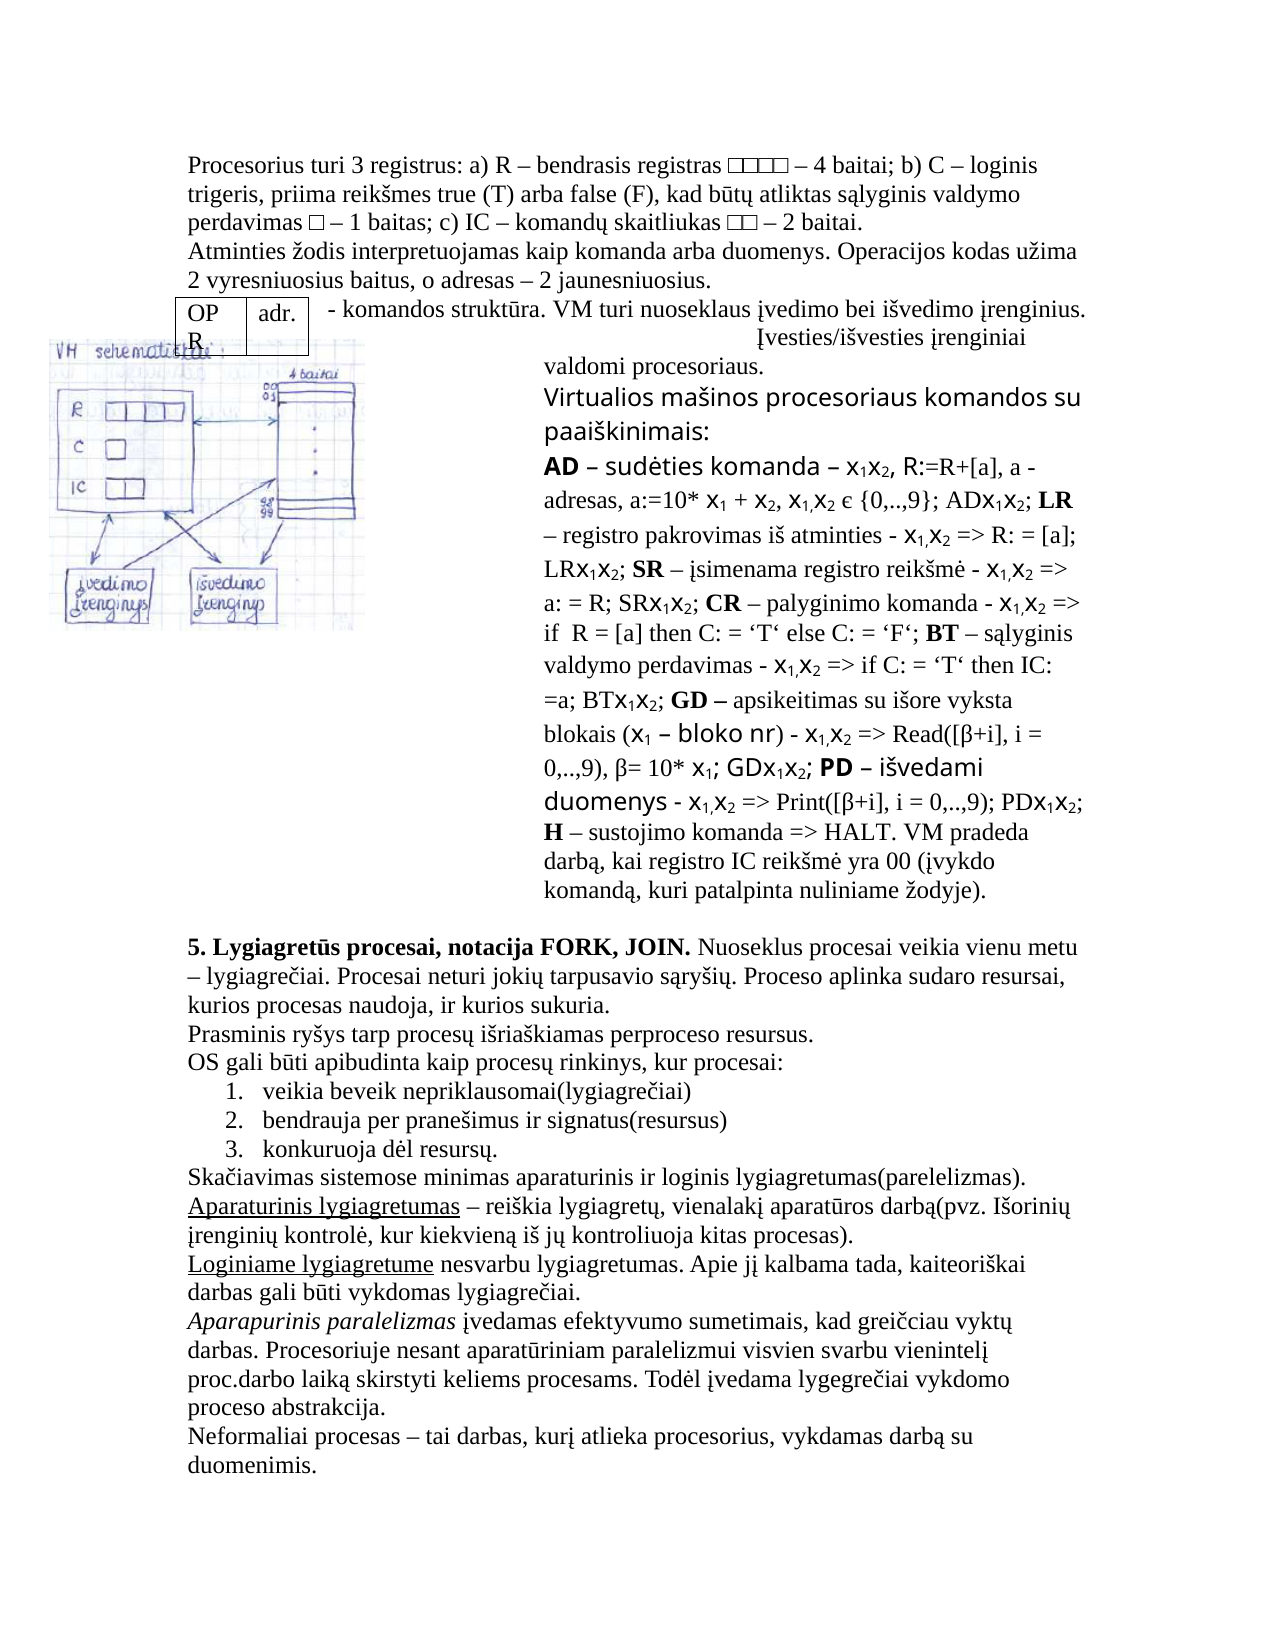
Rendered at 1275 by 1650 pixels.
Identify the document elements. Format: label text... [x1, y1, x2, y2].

table_header OPR [176, 298, 246, 355]
text Virtualios mašinos procesoriaus komandos su paaiškinimais: [544, 380, 1087, 448]
list veikia beveik nepriklausomai(lygiagrečiai) [225, 1076, 1087, 1105]
list bendrauja per pranešimus ir signatus(resursus) [225, 1105, 1087, 1134]
text OS gali būti apibudinta kaip procesų rinkinys, kur procesai: [187, 1047, 1087, 1076]
text Prasminis ryšys tarp procesų išriaškiamas perproceso resursus. [187, 1019, 1087, 1047]
text - komandos struktūra. VM turi nuoseklaus įvedimo bei išvedimo įrenginius. [187, 294, 1087, 322]
text Aparapurinis paralelizmas įvedamas efektyvumo sumetimais, kad greičciau vyktų darbas. Procesoriuje nesant aparatūriniam paralelizmui visvien svarbu vienintelį proc.darbo laiką skirstyti keliems procesams. Todėl įvedama lygegrečiai vykdomo proceso abstrakcija. [187, 1306, 1087, 1421]
text 5. Lygiagretūs procesai, notacija FORK, JOIN. Nuoseklus procesai veikia vienu metu – lygiagrečiai. Procesai neturi jokių tarpusavio sąryšių. Proceso aplinka sudaro resursai, kurios procesas naudoja, ir kurios sukuria. [187, 932, 1087, 1019]
text Procesorius turi 3 registrus: a) R – bendrasis registras □□□□ – 4 baitai; b) C – loginis trigeris, priima reikšmes true (T) arba false (F), kad būtų atliktas sąlyginis valdymo perdavimas □ – 1 baitas; c) IC – komandų skaitliukas □□ – 2 baitai. [187, 150, 1087, 236]
picture [49, 339, 365, 631]
text Neformaliai procesas – tai darbas, kurį atlieka procesorius, vykdamas darbą su duomenimis. [187, 1421, 1087, 1479]
text Loginiame lygiagretume nesvarbu lygiagretumas. Apie jį kalbama tada, kaiteoriškai darbas gali būti vykdomas lygiagrečiai. [187, 1249, 1087, 1306]
text AD – sudėties komanda – x1x2, R:=R+[a], a - adresas, a:=10* x1 + x2, x1,x2 є {0,..,9}; ADx1x2; LR – registro pakrovimas iš atminties - x1,x2 => R: = [a]; LRx1x2; SR – įsimenama registro reikšmė - x1,x2 => a: = R; SRx1x2; CR – palyginimo komanda - x1,x2 => if R = [a] then C: = ‘T‘ else C: = ‘F‘; BT – sąlyginis valdymo perdavimas - x1,x2 => if C: = ‘T‘ then IC: =a; BTx1x2; GD – apsikeitimas su išore vyksta blokais (x1 – bloko nr) - x1,x2 => Read([β+i], i = 0,..,9), β= 10* x1; GDx1x2; PD – išvedami duomenys - x1,x2 => Print([β+i], i = 0,..,9); PDx1x2; H – sustojimo komanda => HALT. VM pradeda darbą, kai registro IC reikšmė yra 00 (įvykdo komandą, kuri patalpinta nuliniame žodyje). [544, 448, 1087, 904]
list konkuruoja dėl resursų. [225, 1134, 1087, 1162]
text Skačiavimas sistemose minimas aparaturinis ir loginis lygiagretumas(parelelizmas). [187, 1162, 1087, 1191]
text Aparaturinis lygiagretumas – reiškia lygiagretų, vienalakį aparatūros darbą(pvz. Išorinių įrenginių kontrolė, kur kiekvieną iš jų kontroliuoja kitas procesas). [187, 1191, 1087, 1249]
text Atminties žodis interpretuojamas kaip komanda arba duomenys. Operacijos kodas užima 2 vyresniuosius baitus, o adresas – 2 jaunesniuosius. [187, 236, 1087, 294]
table_header adr. [247, 298, 308, 355]
text Įvesties/išvesties įrenginiai valdomi procesoriaus. [544, 322, 1087, 380]
